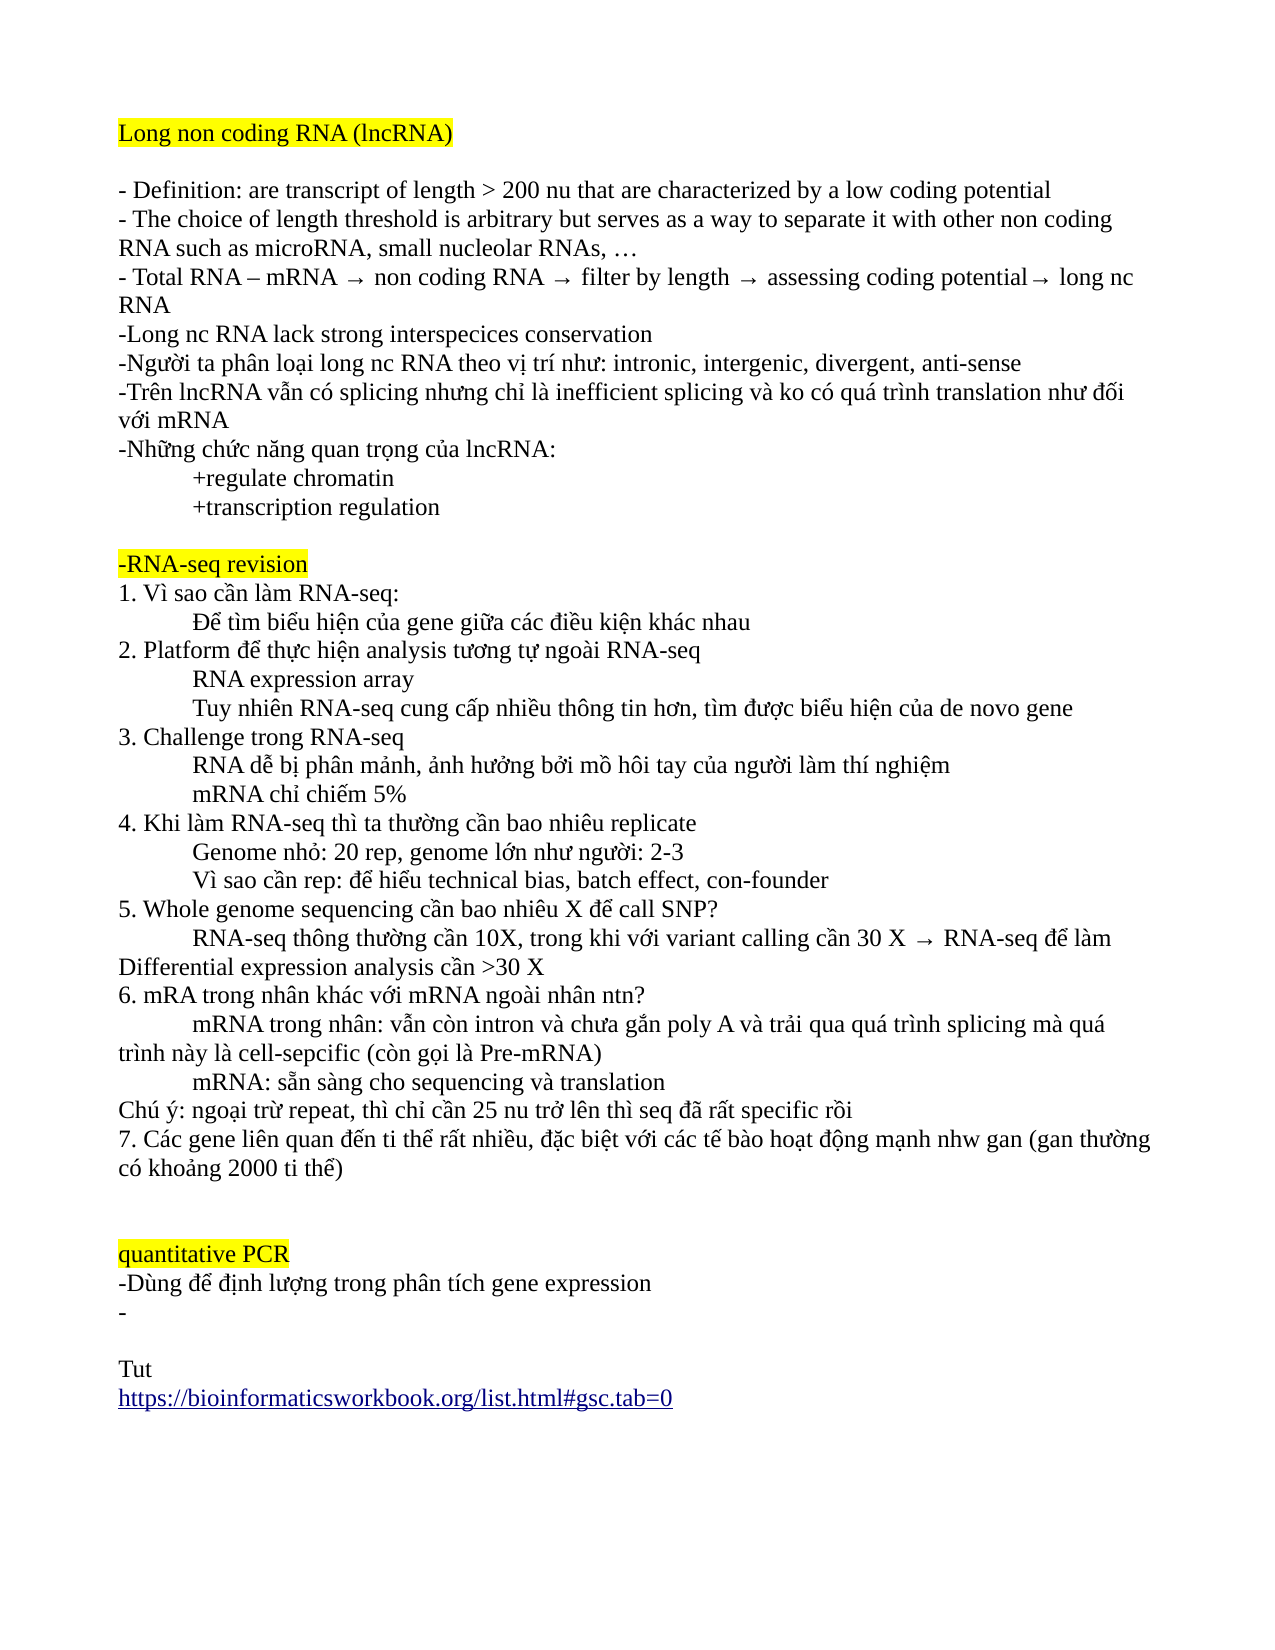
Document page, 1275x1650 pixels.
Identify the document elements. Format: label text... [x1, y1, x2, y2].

text Long non coding RNA (lncRNA) [118, 118, 1157, 147]
text - The choice of length threshold is arbitrary but serves as a way to separate it with other non coding RNA such as microRNA, small nucleolar RNAs, … [118, 204, 1157, 262]
text Genome nhỏ: 20 rep, genome lớn như người: 2-3 [118, 837, 1157, 866]
text 5. Whole genome sequencing cần bao nhiêu X để call SNP? [118, 894, 1157, 923]
text -RNA-seq revision [118, 549, 1157, 578]
text -Dùng để định lượng trong phân tích gene expression [118, 1268, 1157, 1297]
text - [118, 1297, 1157, 1326]
text mRNA chỉ chiếm 5% [118, 779, 1157, 808]
text 3. Challenge trong RNA-seq [118, 722, 1157, 751]
text mRNA trong nhân: vẫn còn intron và chưa gắn poly A và trải qua quá trình splicing mà quá trình này là cell-sepcific (còn gọi là Pre-mRNA) [118, 1009, 1157, 1067]
text Chú ý: ngoại trừ repeat, thì chỉ cần 25 nu trở lên thì seq đã rất specific rồi [118, 1096, 1157, 1124]
text Tut [118, 1354, 1157, 1383]
text 6. mRA trong nhân khác với mRNA ngoài nhân ntn? [118, 981, 1157, 1009]
text RNA expression array [118, 664, 1157, 693]
text 2. Platform để thực hiện analysis tương tự ngoài RNA-seq [118, 636, 1157, 664]
text -Trên lncRNA vẫn có splicing nhưng chỉ là inefficient splicing và ko có quá trình translation như đối với mRNA [118, 377, 1157, 434]
text Để tìm biểu hiện của gene giữa các điều kiện khác nhau [118, 607, 1157, 636]
text 4. Khi làm RNA-seq thì ta thường cần bao nhiêu replicate [118, 808, 1157, 837]
text +regulate chromatin [118, 463, 1157, 492]
text - Total RNA – mRNA → non coding RNA → filter by length → assessing coding potential→ long nc RNA [118, 262, 1157, 319]
text -Long nc RNA lack strong interspecices conservation [118, 319, 1157, 348]
text Tuy nhiên RNA-seq cung cấp nhiều thông tin hơn, tìm được biểu hiện của de novo gene [118, 693, 1157, 722]
text RNA dễ bị phân mảnh, ảnh hưởng bởi mồ hôi tay của người làm thí nghiệm [118, 751, 1157, 779]
text +transcription regulation [118, 492, 1157, 521]
text -Những chức năng quan trọng của lncRNA: [118, 434, 1157, 463]
text - Definition: are transcript of length > 200 nu that are characterized by a low coding potential [118, 176, 1157, 204]
text -Người ta phân loại long nc RNA theo vị trí như: intronic, intergenic, divergent, anti-sense [118, 348, 1157, 377]
text quantitative PCR [118, 1239, 1157, 1268]
text 1. Vì sao cần làm RNA-seq: [118, 578, 1157, 607]
text RNA-seq thông thường cần 10X, trong khi với variant calling cần 30 X → RNA-seq để làm Differential expression analysis cần >30 X [118, 923, 1157, 981]
text Vì sao cần rep: để hiểu technical bias, batch effect, con-founder [118, 866, 1157, 894]
text 7. Các gene liên quan đến ti thể rất nhiều, đặc biệt với các tế bào hoạt động mạnh nhw gan (gan thường có khoảng 2000 ti thể) [118, 1124, 1157, 1182]
text mRNA: sẵn sàng cho sequencing và translation [118, 1067, 1157, 1096]
text https://bioinformaticsworkbook.org/list.html#gsc.tab=0 [118, 1383, 1157, 1412]
